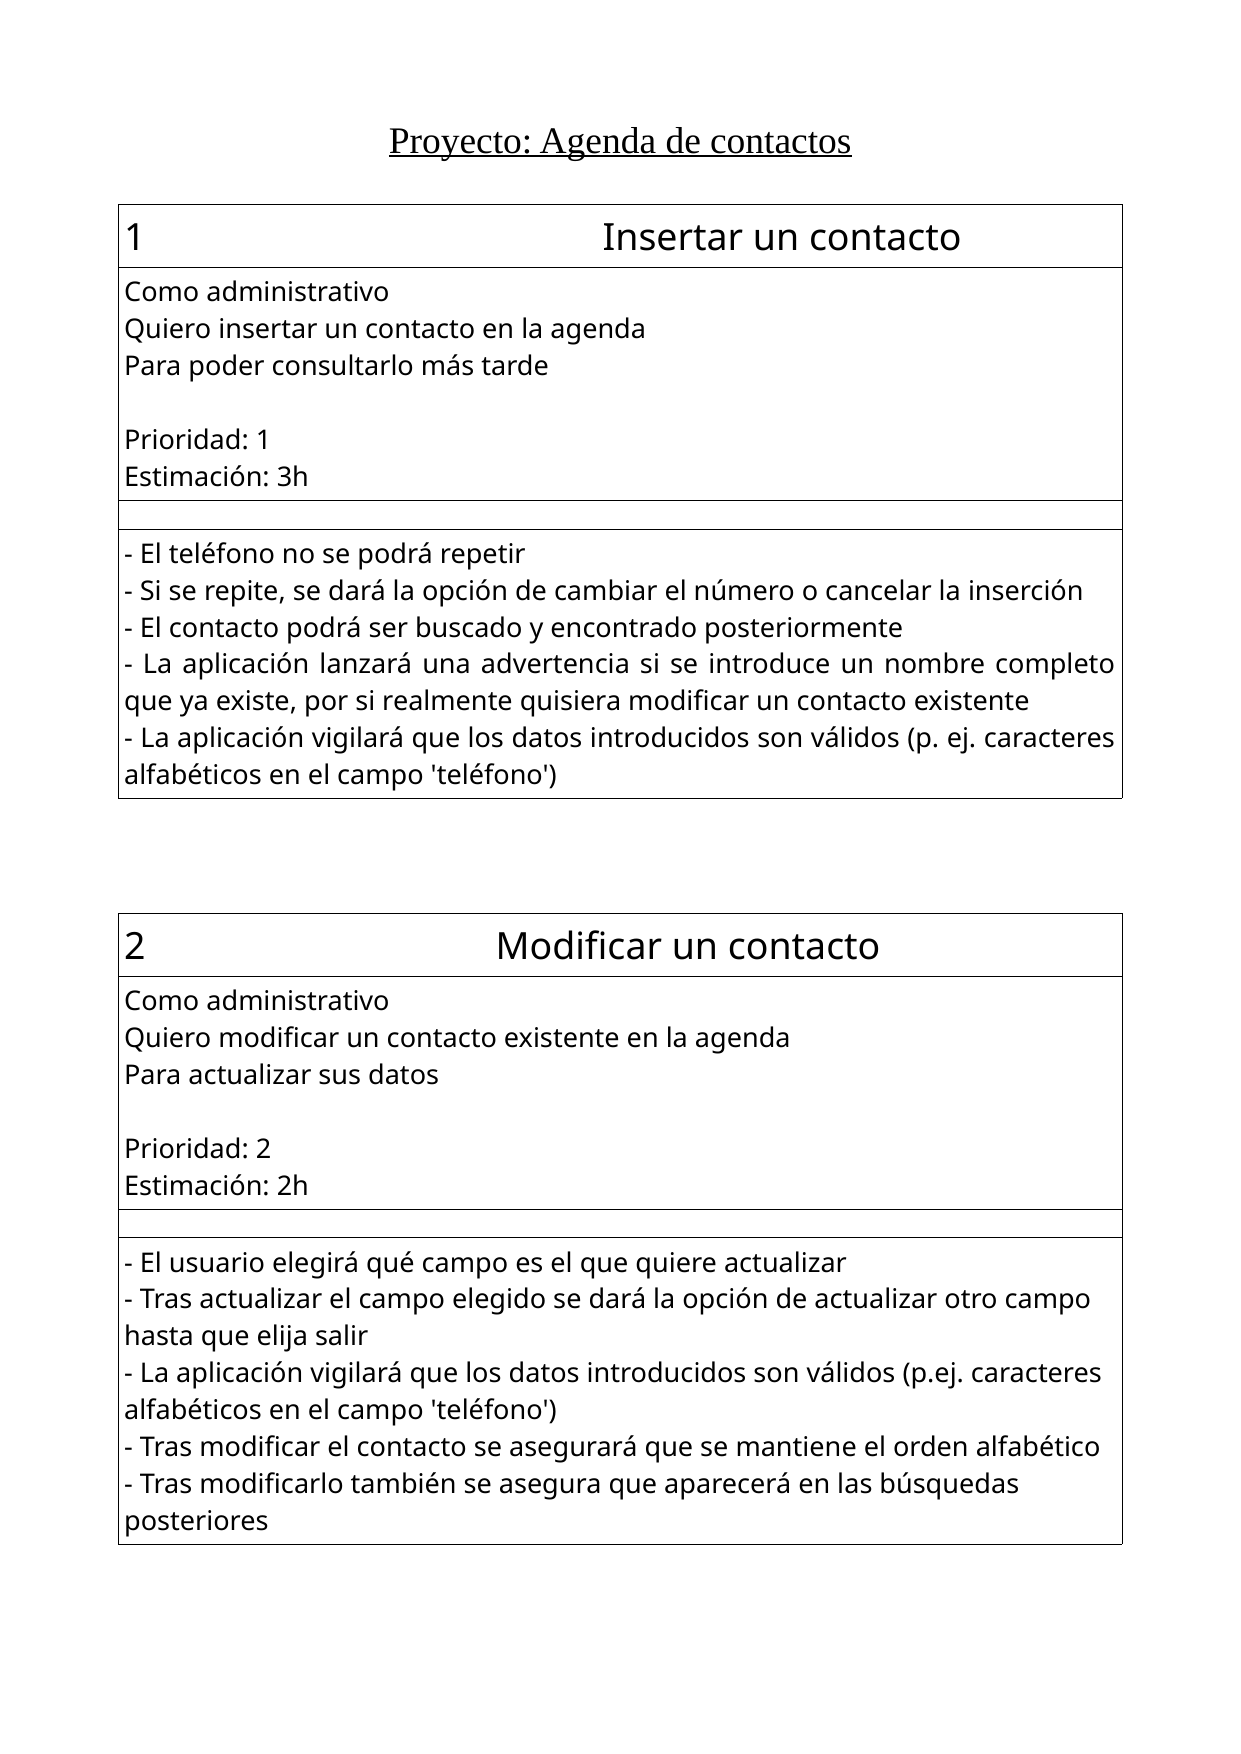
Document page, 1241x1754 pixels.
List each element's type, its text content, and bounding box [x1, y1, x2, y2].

table_header 1 Insertar un contacto [119, 205, 1122, 267]
text Proyecto: Agenda de contactos [118, 118, 1122, 161]
table_cell [119, 501, 1122, 528]
table_cell - El usuario elegirá qué campo es el que quiere actualizar - Tras actualizar el campo elegido se dará la opción de actualizar otro campo hasta que elija salir - La aplicación vigilará que los datos introducidos son válidos (p.ej. caracteres alfabéticos en el campo 'teléfono') - Tras modificar el contacto se asegurará que se mantiene el orden alfabético - Tras modificarlo también se asegura que aparecerá en las búsquedas posteriores [119, 1238, 1122, 1544]
table_cell Como administrativo Quiero modificar un contacto existente en la agenda Para actualizar sus datos Prioridad: 2 Estimación: 2h [119, 977, 1122, 1209]
table_cell [119, 1210, 1122, 1237]
table_cell - El teléfono no se podrá repetir - Si se repite, se dará la opción de cambiar el número o cancelar la inserción - El contacto podrá ser buscado y encontrado posteriormente - La aplicación lanzará una advertencia si se introduce un nombre completo que ya existe, por si realmente quisiera modificar un contacto existente - La aplicación vigilará que los datos introducidos son válidos (p. ej. caracteres alfabéticos en el campo 'teléfono') [119, 530, 1122, 798]
table_header 2 Modificar un contacto [119, 914, 1122, 976]
table_cell Como administrativo Quiero insertar un contacto en la agenda Para poder consultarlo más tarde Prioridad: 1 Estimación: 3h [119, 268, 1122, 500]
